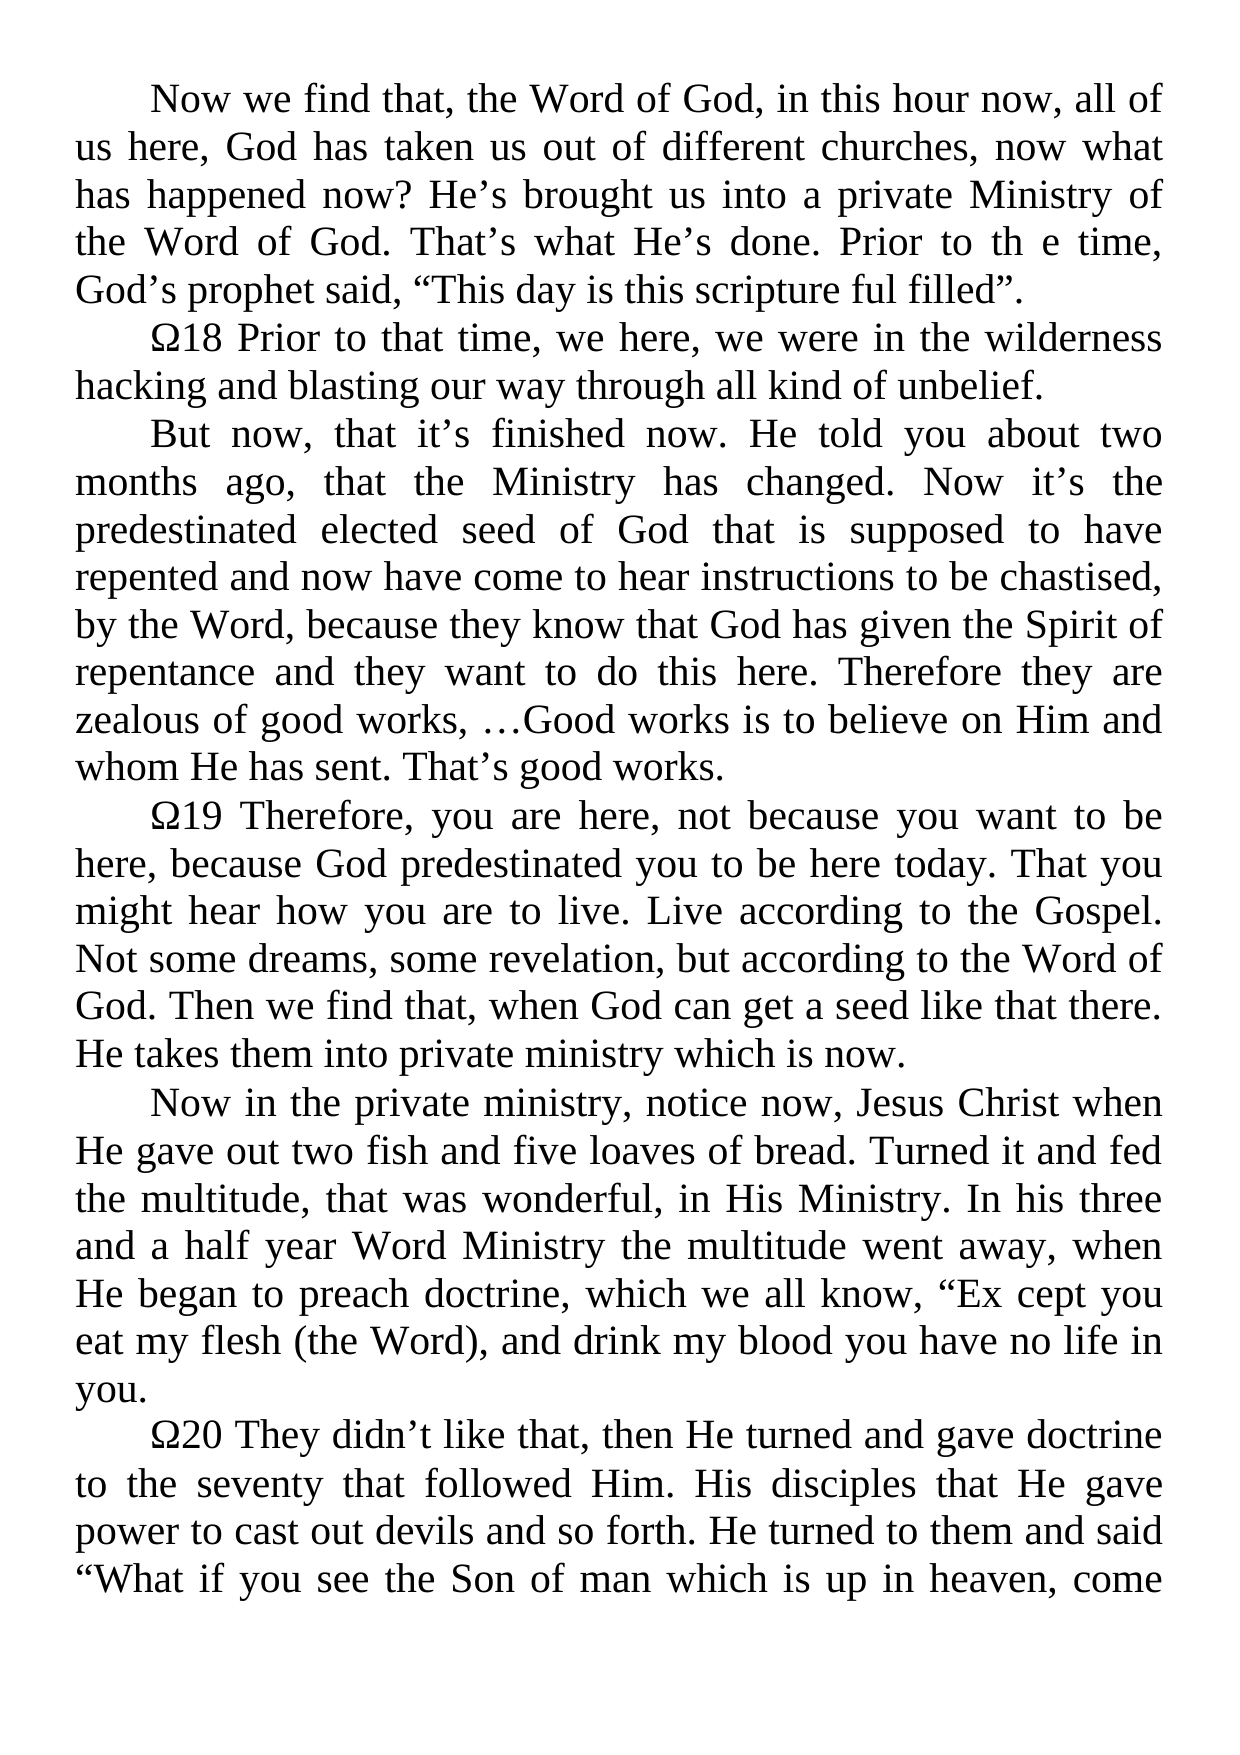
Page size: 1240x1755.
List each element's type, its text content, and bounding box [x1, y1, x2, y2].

text Ω20 They didn’t like that, then He turned and gave doctrine to the seventy that followed Him. His disciples that He gave power to cast out devils and so forth. He turned to them and said “What if you see the Son of man which is up in heaven, come [75, 1411, 1164, 1601]
text Now we find that, the Word of God, in this hour now, all of us here, God has taken us out of different churches, now what has happened now? He’s brought us into a private Ministry of the Word of God. That’s what He’s done. Prior to th e time, God’s prophet said, “This day is this scripture ful filled”. [75, 75, 1164, 312]
text Now in the private ministry, notice now, Jesus Christ when He gave out two fish and five loaves of bread. Turned it and fed the multitude, that was wonderful, in His Ministry. In his three and a half year Word Ministry the multitude went away, when He began to preach doctrine, which we all know, “Ex cept you eat my flesh (the Word), and drink my blood you have no life in you. [75, 1079, 1164, 1411]
text Ω18 Prior to that time, we here, we were in the wilderness hacking and blasting our way through all kind of unbelief. [75, 314, 1164, 408]
text Ω19 Therefore, you are here, not because you want to be here, because God predestinated you to be here today. That you might hear how you are to live. Live according to the Gospel. Not some dreams, some revelation, but according to the Word of God. Then we find that, when God can get a seed like that there. He takes them into private ministry which is now. [75, 791, 1164, 1076]
text But now, that it’s finished now. He told you about two months ago, that the Ministry has changed. Now it’s the predestinated elected seed of God that is supposed to have repented and now have come to hear instructions to be chastised, by the Word, because they know that God has given the Spirit of repentance and they want to do this here. Therefore they are zealous of good works, …Good works is to believe on Him and whom He has sent. That’s good works. [75, 410, 1164, 789]
